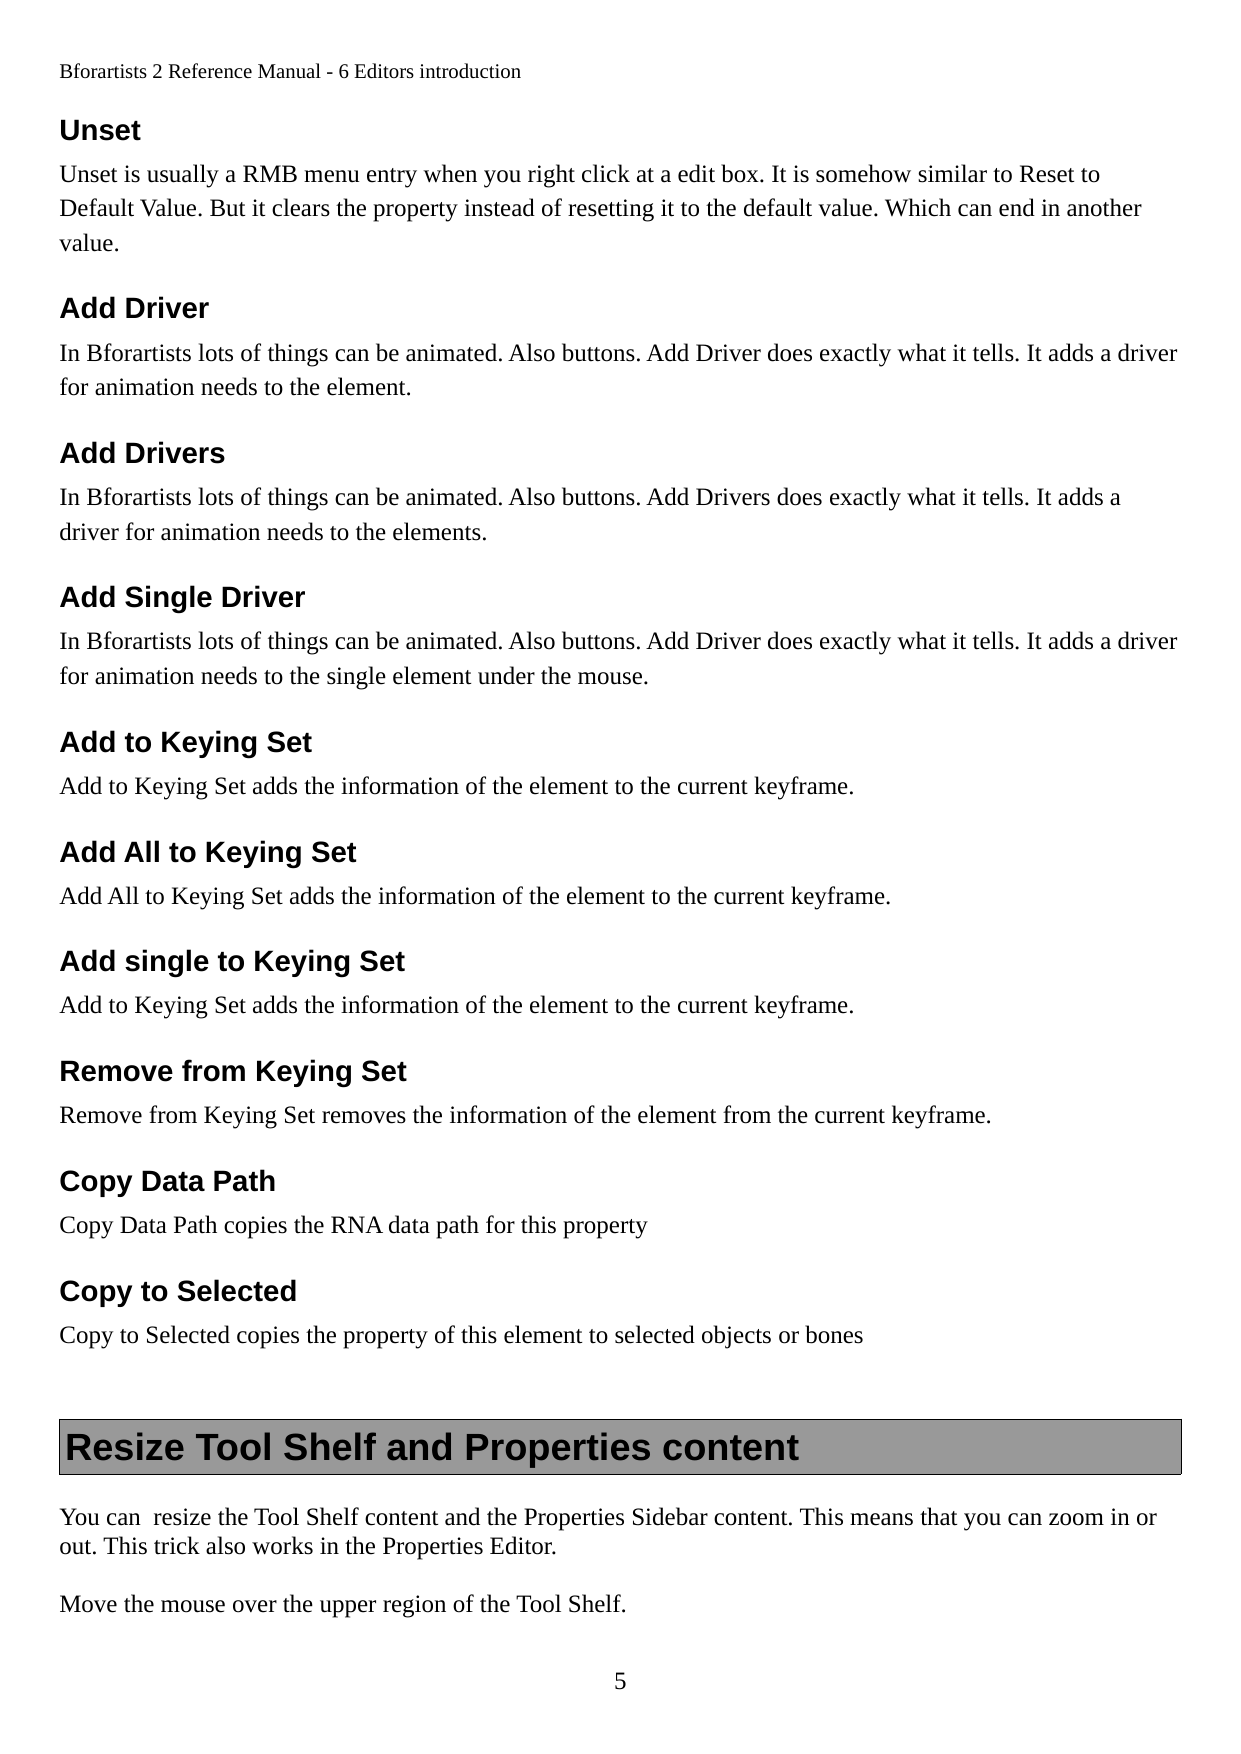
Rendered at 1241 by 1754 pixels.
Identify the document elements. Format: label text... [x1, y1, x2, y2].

text Unset is usually a RMB menu entry when you right click at a edit box. It is somehow similar to Reset to Default Value. But it clears the property instead of resetting it to the default value. Which can end in another value. [59, 159, 1181, 257]
text In Bforartists lots of things can be animated. Also buttons. Add Driver does exactly what it tells. It adds a driver for animation needs to the element. [59, 338, 1181, 401]
subtitle Copy to Selected [59, 1274, 1181, 1308]
subtitle Add single to Keying Set [59, 944, 1181, 978]
subtitle Add Drivers [59, 436, 1181, 469]
table_header Resize Tool Shelf and Properties content [60, 1420, 1181, 1474]
text In Bforartists lots of things can be animated. Also buttons. Add Drivers does exactly what it tells. It adds a driver for animation needs to the elements. [59, 482, 1181, 545]
text Remove from Keying Set removes the information of the element from the current keyframe. [59, 1101, 1181, 1129]
text In Bforartists lots of things can be animated. Also buttons. Add Driver does exactly what it tells. It adds a driver for animation needs to the single element under the mouse. [59, 626, 1181, 690]
subtitle Add All to Keying Set [59, 834, 1181, 868]
subtitle Add Driver [59, 291, 1181, 325]
text You can resize the Tool Shelf content and the Properties Sidebar content. This means that you can zoom in or out. This trick also works in the Properties Editor. Move the mouse over the upper region of the Tool Shelf. [59, 1502, 1181, 1617]
subtitle Copy Data Path [59, 1164, 1181, 1198]
subtitle Unset [59, 113, 1181, 146]
subtitle Add Single Driver [59, 580, 1181, 614]
text Copy Data Path copies the RNA data path for this property [59, 1210, 1181, 1239]
subtitle Add to Keying Set [59, 724, 1181, 758]
subtitle Remove from Keying Set [59, 1054, 1181, 1088]
text Add All to Keying Set adds the information of the element to the current keyframe. [59, 881, 1181, 909]
text Copy to Selected copies the property of this element to selected objects or bones [59, 1320, 1181, 1349]
text Add to Keying Set adds the information of the element to the current keyframe. [59, 771, 1181, 799]
text Add to Keying Set adds the information of the element to the current keyframe. [59, 991, 1181, 1019]
